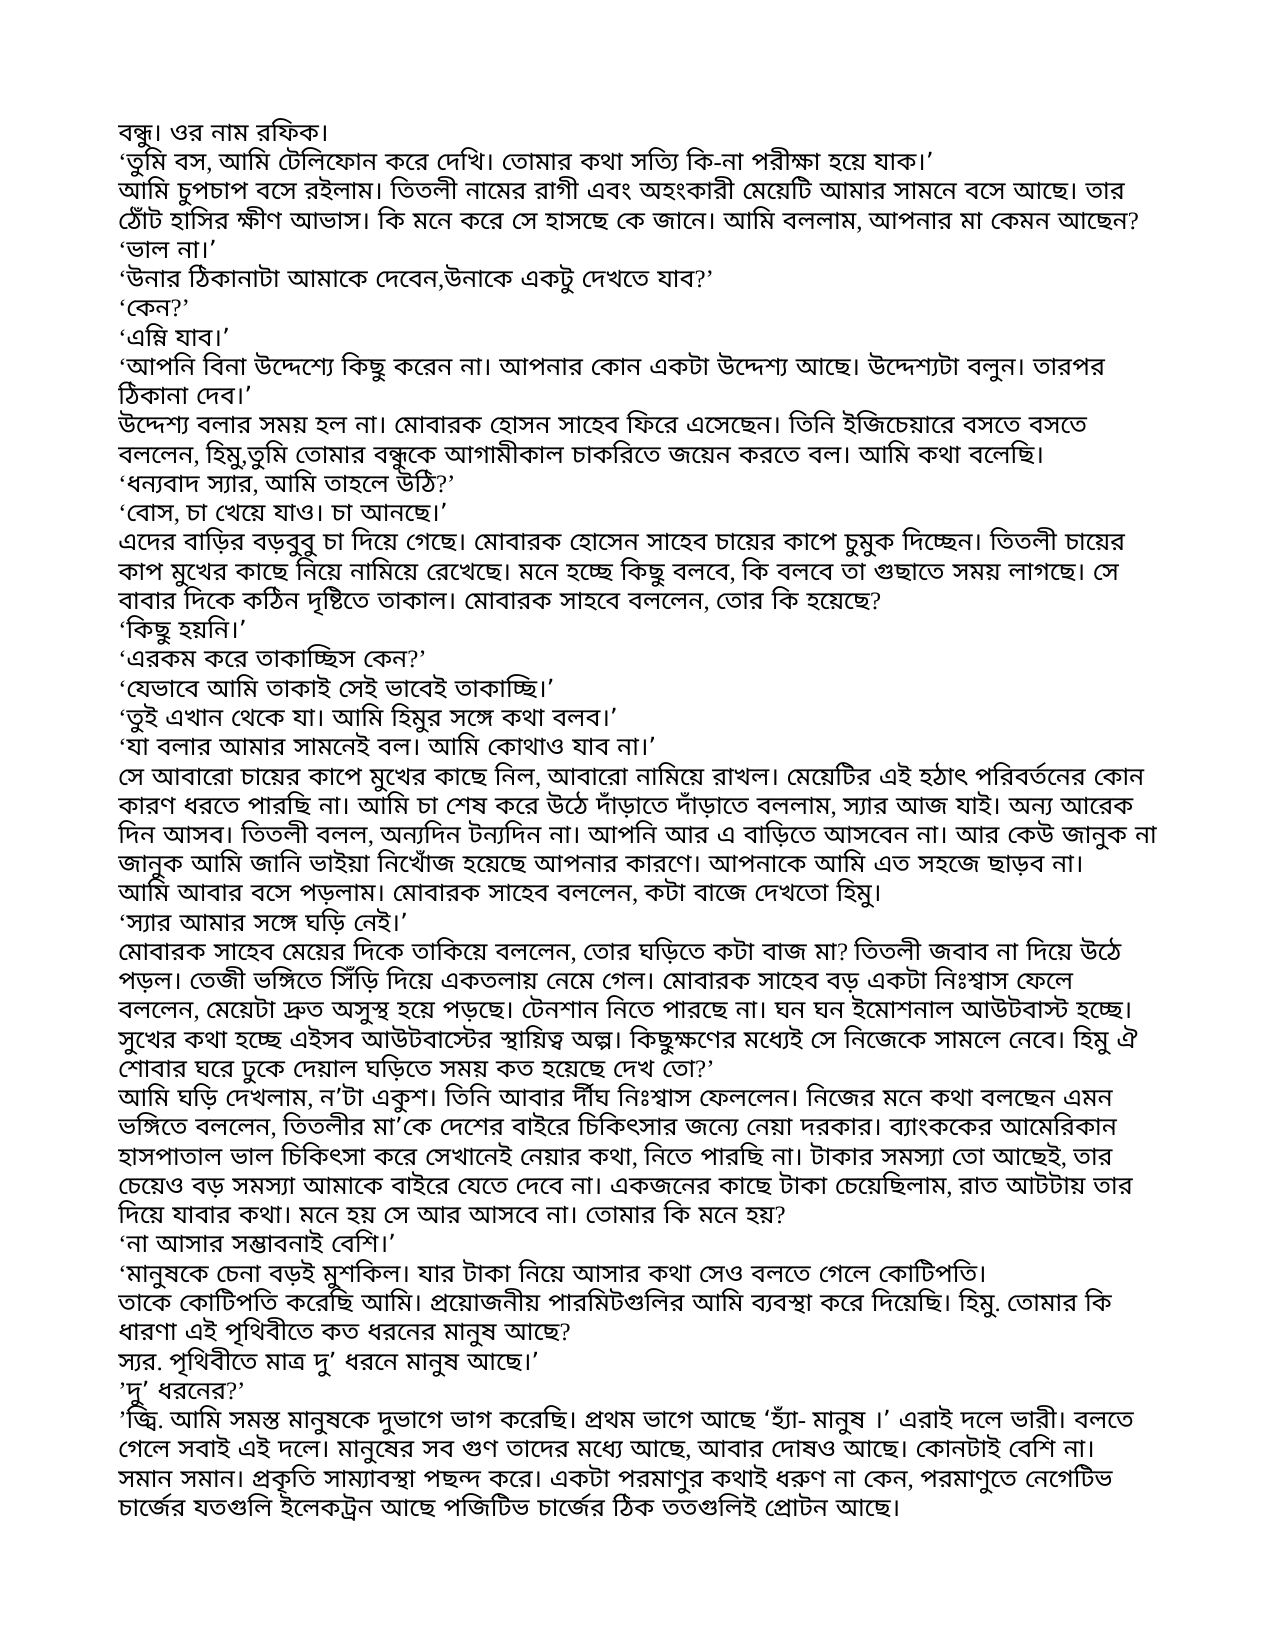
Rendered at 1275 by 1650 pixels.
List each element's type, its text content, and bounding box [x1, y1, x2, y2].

text ‘কিছু হয়নি।’ [129, 615, 1157, 644]
text ‘যা বলার আমার সামনেই বল। আমি কোথাও যাব না।’ [118, 732, 1157, 762]
text ‘উনার ঠিকানাটা আমাকে দেবেন,উনাকে একটু দেখতে যাব?’ [118, 264, 569, 293]
text ’দু’ ধরনের?’ [118, 1376, 1157, 1405]
text আমি চুপচাপ বসে রইলাম। তিতলী নামের রাগী এবং অহংকারী মেয়েটি আমার সামনে বসে আছে। তার ঠোঁট হাসির ক্ষীণ আভাস। কি মনে করে সে হাসছে কে জানে। আমি বললাম, আপনার মা কেমন আছেন? [118, 177, 1157, 235]
text স্যর. পৃথিবীতে মাত্র দু’ ধরনে মানুষ আছে।’ [118, 1347, 192, 1376]
text তাকে কোটিপতি করেছি আমি। প্রয়োজনীয় পারমিটগুলির আমি ব্যবস্থা করে দিয়েছি। হিমু. তোমার কি ধারণা এই পৃথিবীতে কত ধরনের মানুষ আছে? [118, 1288, 1157, 1347]
text ‘কেন?’ [118, 293, 1157, 323]
text ‘তুই এখান থেকে যা। আমি হিমুর সঙ্গে কথা বলব।’ [118, 703, 422, 732]
text ‘আপনি বিনা উদ্দেশ্যে কিছু করেন না। আপনার কোন একটা উদ্দেশ্য আছে। উদ্দেশ্যটা বলুন। তারপর ঠিকানা দেব।’ [118, 352, 1157, 411]
text এদের বাড়ির বড়বুবু চা দিয়ে গেছে। মোবারক হোসেন সাহেব চায়ের কাপে চুমুক দিচ্ছেন। তিতলী চায়ের কাপ মুখের কাছে নিয়ে নামিয়ে রেখেছে। মনে হচ্ছে কিছু বলবে, কি বলবে তা গুছাতে সময় লাগছে। সে বাবার দিকে কঠিন দৃষ্টিতে তাকাল। মোবারক সাহবে বললেন, তোর কি হয়েছে? [118, 527, 1157, 615]
text মোবারক সাহেব মেয়ের দিকে তাকিয়ে বললেন, তোর ঘড়িতে কটা বাজ মা? তিতলী জবাব না দিয়ে উঠে পড়ল। তেজী ভঙ্গিতে সিঁড়ি দিয়ে একতলায় নেমে গেল। মোবারক সাহেব বড় একটা নিঃশ্বাস ফেলে বললেন, মেয়েটা দ্রুত অসুস্থ হয়ে পড়ছে। টেনশান নিতে পারছে না। ঘন ঘন ইমোশনাল আউটবাস্ট হচ্ছে। সুখের কথা হচ্ছে এইসব আউটবাস্টের স্থায়িত্ব অল্প। কিছুক্ষণের মধ্যেই সে নিজেকে সামলে নেবে। হিমু ঐ শোবার ঘরে ঢুকে দেয়াল ঘড়িতে সময় কত হয়েছে দেখ তো?’ [118, 937, 1157, 1083]
text ‘যেভাবে আমি তাকাই সেই ভাবেই তাকাচ্ছি।’ [118, 674, 1157, 703]
text ‘তুমি বস, আমি টেলিফোন করে দেখি। তোমার কথা সত্যি কি-না পরীক্ষা হয়ে যাক।’ [118, 147, 1157, 177]
text ‘মানুষকে চেনা বড়ই মুশকিল। যার টাকা নিয়ে আসার কথা সেও বলতে গেলে কোটিপতি। [118, 1259, 360, 1288]
text আমি ঘড়ি দেখলাম, ন’টা একুশ। তিনি আবার র্দীঘ নিঃশ্বাস ফেললেন। নিজের মনে কথা বলছেন এমন ভঙ্গিতে বললেন, তিতলীর মা’কে দেশের বাইরে চিকিৎসার জন্যে নেয়া দরকার। ব্যাংককের আমেরিকান হাসপাতাল ভাল চিকিৎসা করে সেখানেই নেয়ার কথা, নিতে পারছি না। টাকার সমস্যা তো আছেই, তার চেয়েও বড় সমস্যা আমাকে বাইরে যেতে দেবে না। একজনের কাছে টাকা চেয়েছিলাম, রাত আটটায় তার দিয়ে যাবার কথা। মনে হয় সে আর আসবে না। তোমার কি মনে হয়? [118, 1083, 1157, 1229]
text ‘স্যার আমার সঙ্গে ঘড়ি নেই।’ [118, 908, 1157, 937]
text ‘উনার ঠিকানাটা আমাকে দেবেন,উনাকে একটু দেখতে যাব?’ [561, 264, 1157, 293]
text ‘কিছু হয়নি।’ [118, 615, 166, 644]
text উদ্দেশ্য বলার সময় হল না। মোবারক হোসন সাহেব ফিরে এসেছেন। তিনি ইজিচেয়ারে বসতে বসতে বললেন, হিমু,তুমি তোমার বন্ধুকে আগামীকাল চাকরিতে জয়েন করতে বল। আমি কথা বলেছি। [118, 411, 1157, 469]
text সে আবারো চায়ের কাপে মুখের কাছে নিল, আবারো নামিয়ে রাখল। মেয়েটির এই হঠাৎ পরিবর্তনের কোন কারণ ধরতে পারছি না। আমি চা শেষ করে উঠে দাঁড়াতে দাঁড়াতে বললাম, স্যার আজ যাই। অন্য আরেক দিন আসব। তিতলী বলল, অন্যদিন টন্যদিন না। আপনি আর এ বাড়িতে আসবেন না। আর কেউ জানুক না জানুক আমি জানি ভাইয়া নিখোঁজ হয়েছে আপনার কারণে। আপনাকে আমি এত সহজে ছাড়ব না। [118, 762, 1157, 878]
text ‘ভাল না।’ [118, 235, 1157, 264]
text ‘তুই এখান থেকে যা। আমি হিমুর সঙ্গে কথা বলব।’ [394, 703, 1157, 732]
text ‘এরকম করে তাকাচ্ছিস কেন?’ [118, 644, 1157, 674]
text আমি আবার বসে পড়লাম। মোবারক সাহেব বললেন, কটা বাজে দেখতো হিমু। [839, 878, 1157, 908]
text বন্ধু। ওর নাম রফিক। [118, 118, 1157, 147]
text ’জ্বি. আমি সমস্ত মানুষকে দুভাগে ভাগ করেছি। প্রথম ভাগে আছে ‘হ্যাঁ- মানুষ ।’ এরাই দলে ভারী। বলতে গেলে সবাই এই দলে। মানুষের সব গুণ তাদের মধ্যে আছে, আবার দোষও আছে। কোনটাই বেশি না। সমান সমান। প্রকৃতি সাম্যাবস্থা পছন্দ করে। একটা পরমাণুর কথাই ধরুণ না কেন, পরমাণুতে নেগেটিভ চার্জের যতগুলি ইলেকট্রন আছে পজিটিভ চার্জের ঠিক ততগুলিই প্রোটন আছে। [118, 1405, 1157, 1522]
text ‘না আসার সম্ভাবনাই বেশি।’ [118, 1229, 1157, 1259]
text আমি আবার বসে পড়লাম। মোবারক সাহেব বললেন, কটা বাজে দেখতো হিমু। [118, 878, 868, 908]
text স্যর. পৃথিবীতে মাত্র দু’ ধরনে মানুষ আছে।’ [181, 1347, 1157, 1376]
text ‘বোস, চা খেয়ে যাও। চা আনছে।’ [118, 498, 1157, 527]
text ‘ধন্যবাদ স্যার, আমি তাহলে উঠি?’ [118, 469, 1157, 498]
text ‘মানুষকে চেনা বড়ই মুশকিল। যার টাকা নিয়ে আসার কথা সেও বলতে গেলে কোটিপতি। [335, 1259, 1157, 1288]
text ‘এম্নি যাব।’ [118, 323, 1157, 352]
